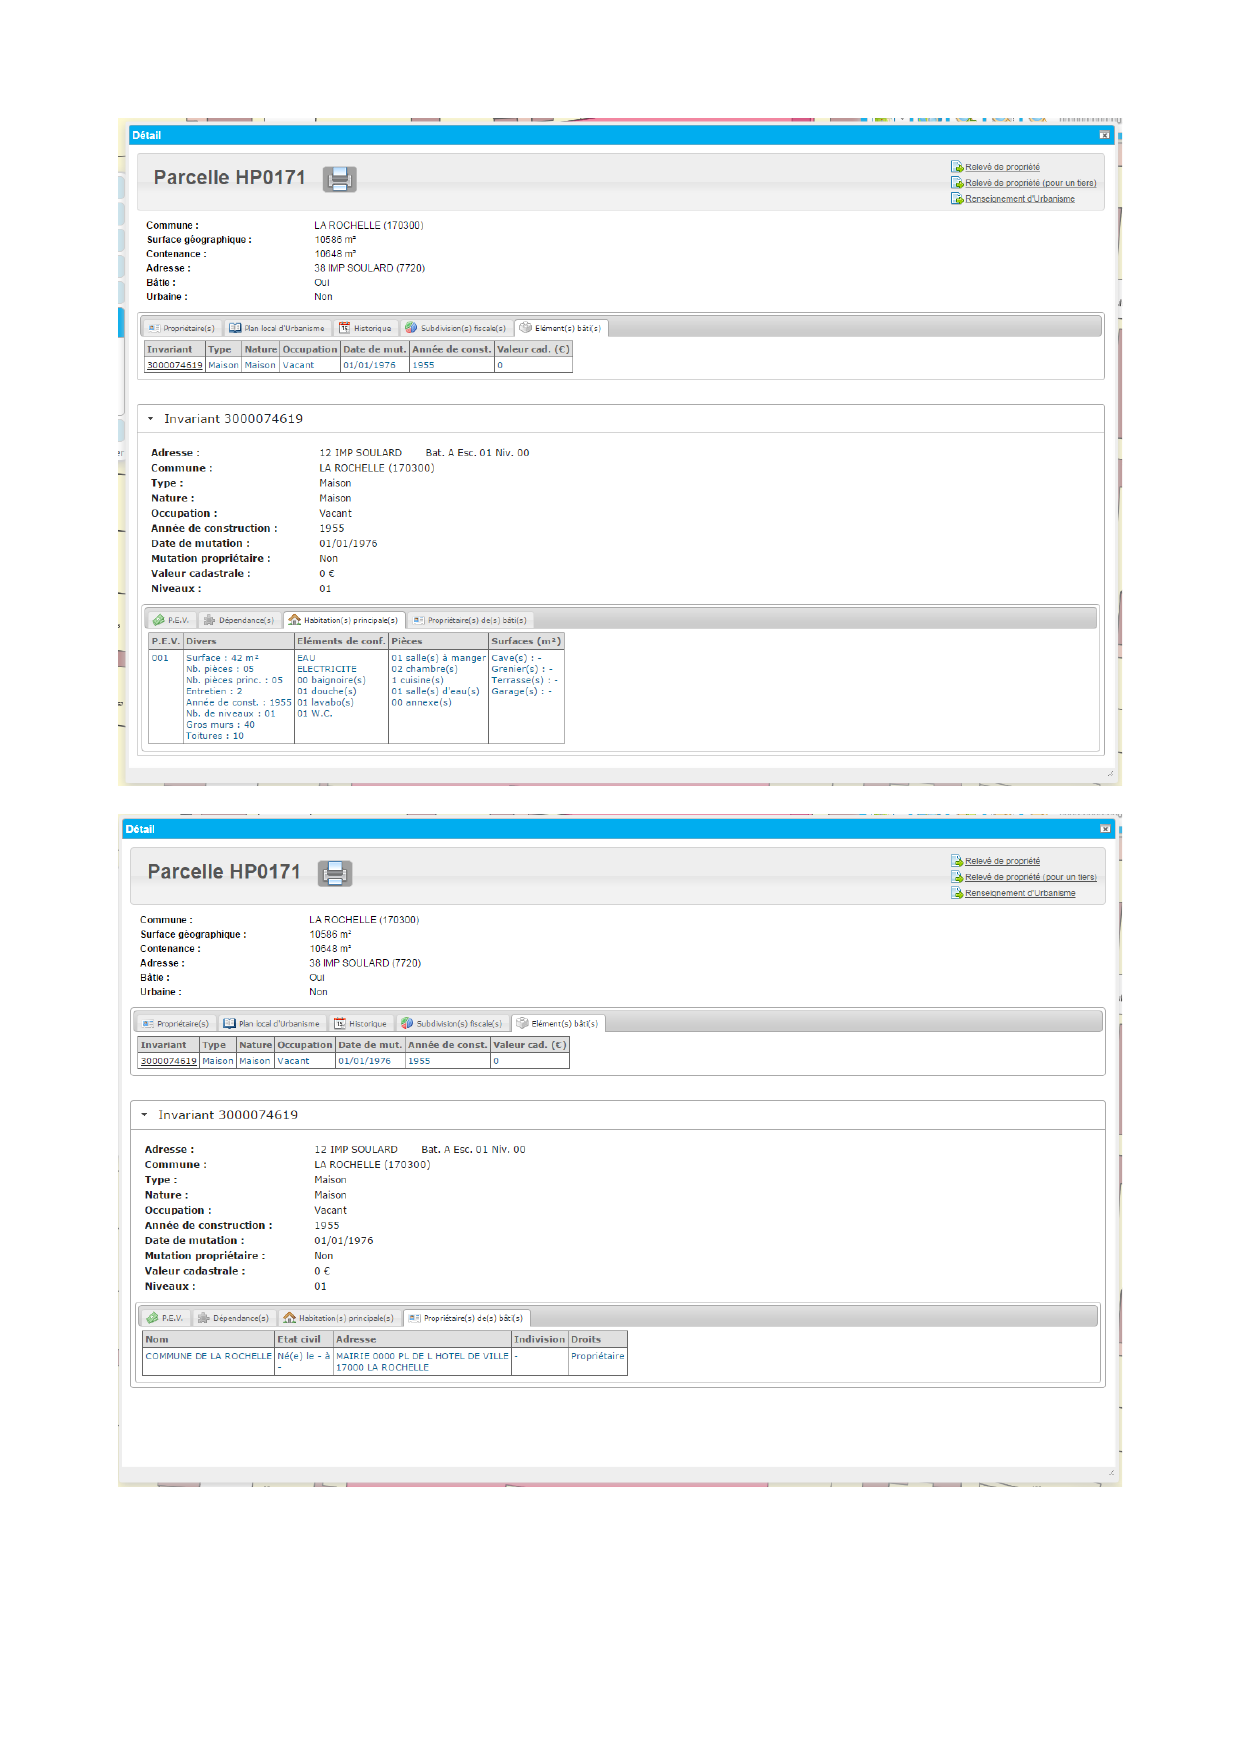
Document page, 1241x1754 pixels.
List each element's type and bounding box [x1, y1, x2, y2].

picture [118, 814, 1123, 1487]
picture [118, 118, 1123, 786]
